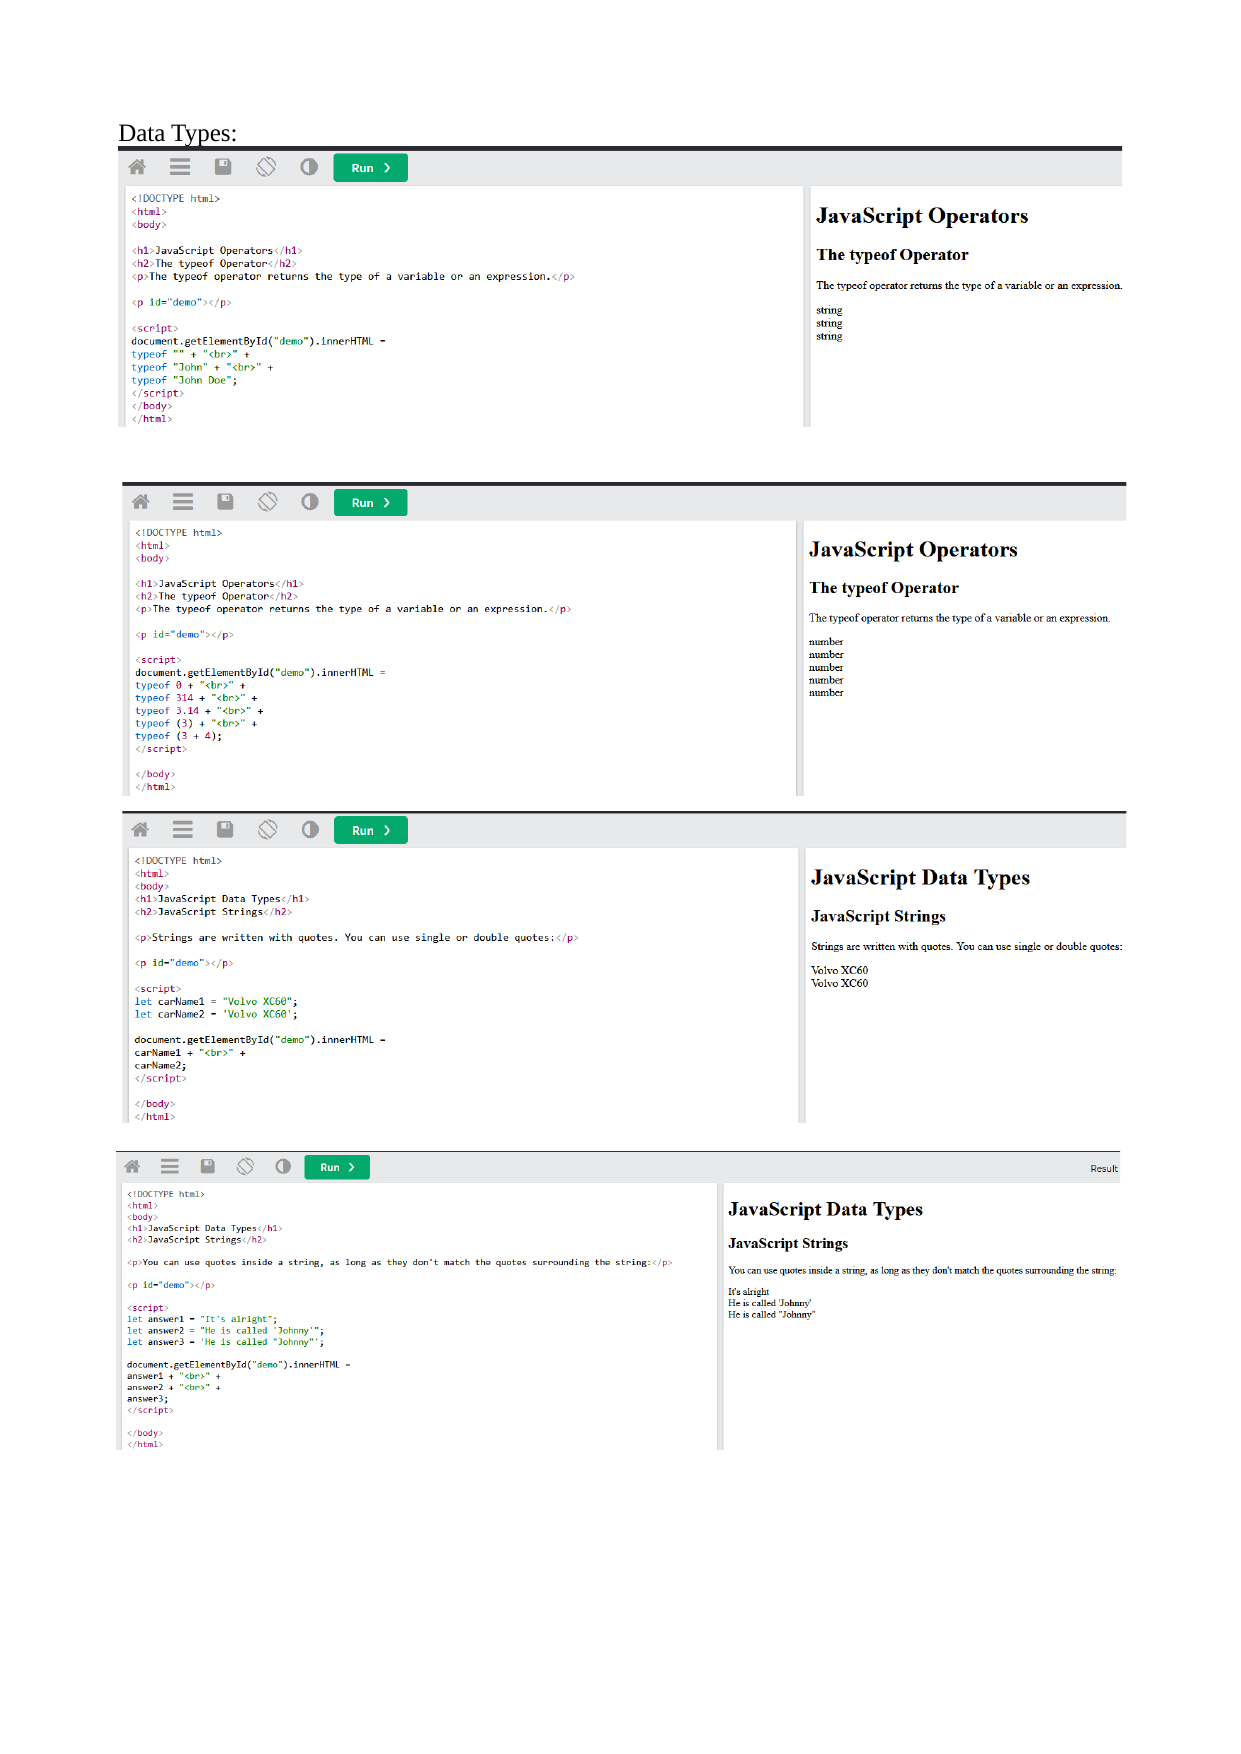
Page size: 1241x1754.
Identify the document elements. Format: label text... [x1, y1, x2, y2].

text Data Types: [118, 118, 1122, 146]
picture [122, 482, 1127, 796]
picture [116, 1151, 1121, 1450]
picture [118, 146, 1123, 427]
picture [122, 811, 1127, 1123]
